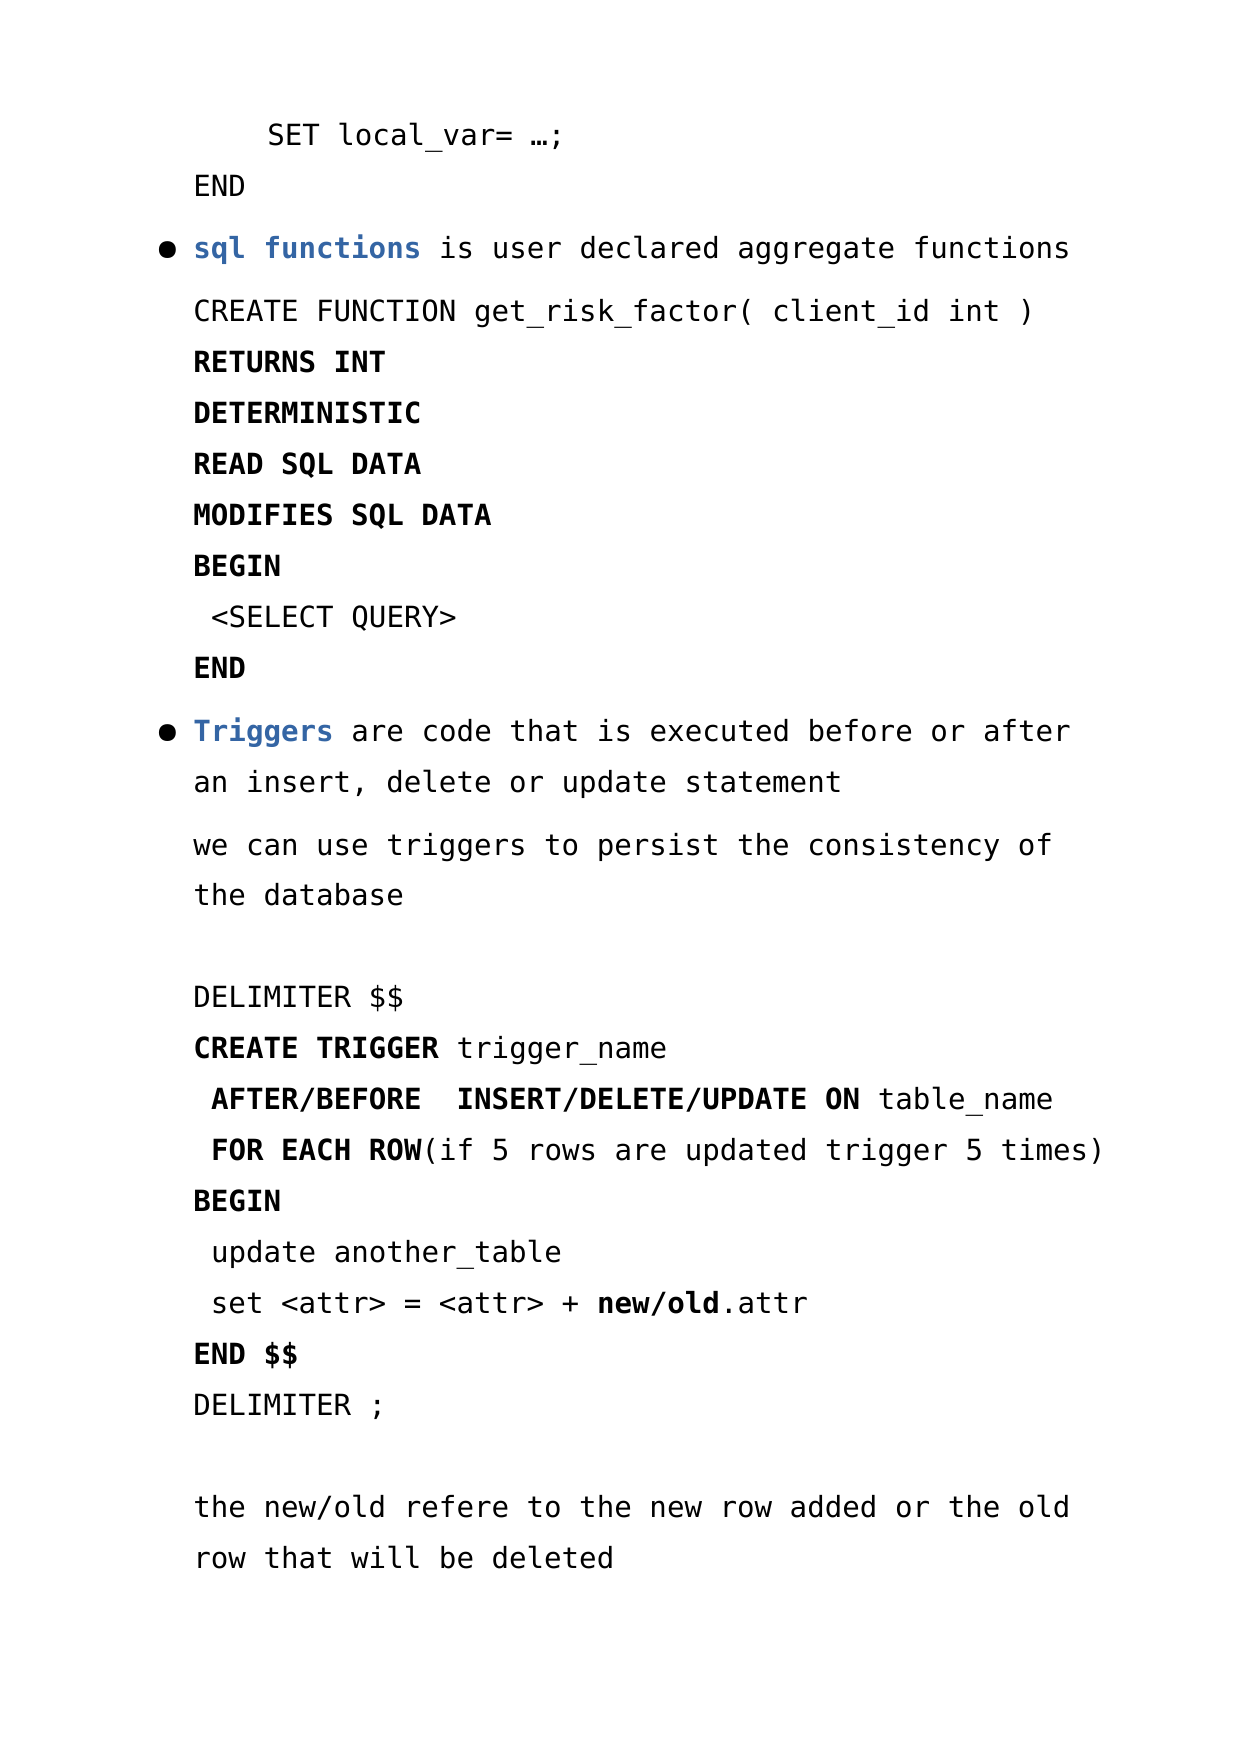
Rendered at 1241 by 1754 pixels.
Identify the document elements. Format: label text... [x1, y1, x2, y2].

list we can use triggers to persist the consistency of the database DELIMITER $$ CREATE TRIGGER trigger_name AFTER/BEFORE INSERT/DELETE/UPDATE ON table_name FOR EACH ROW(if 5 rows are updated trigger 5 times) BEGIN update another_table set <attr> = <attr> + new/old.attr END $$ DELIMITER ; the new/old refere to the new row added or the old row that will be deleted [156, 828, 1122, 1575]
list sql functions is user declared aggregate functions [156, 232, 1122, 266]
list CREATE FUNCTION get_risk_factor( client_id int ) RETURNS INT DETERMINISTIC READ SQL DATA MODIFIES SQL DATA BEGIN <SELECT QUERY> END [156, 295, 1122, 685]
list SET local_var= …; END [156, 118, 1122, 203]
list Triggers are code that is executed before or after an insert, delete or update statement [156, 714, 1122, 799]
